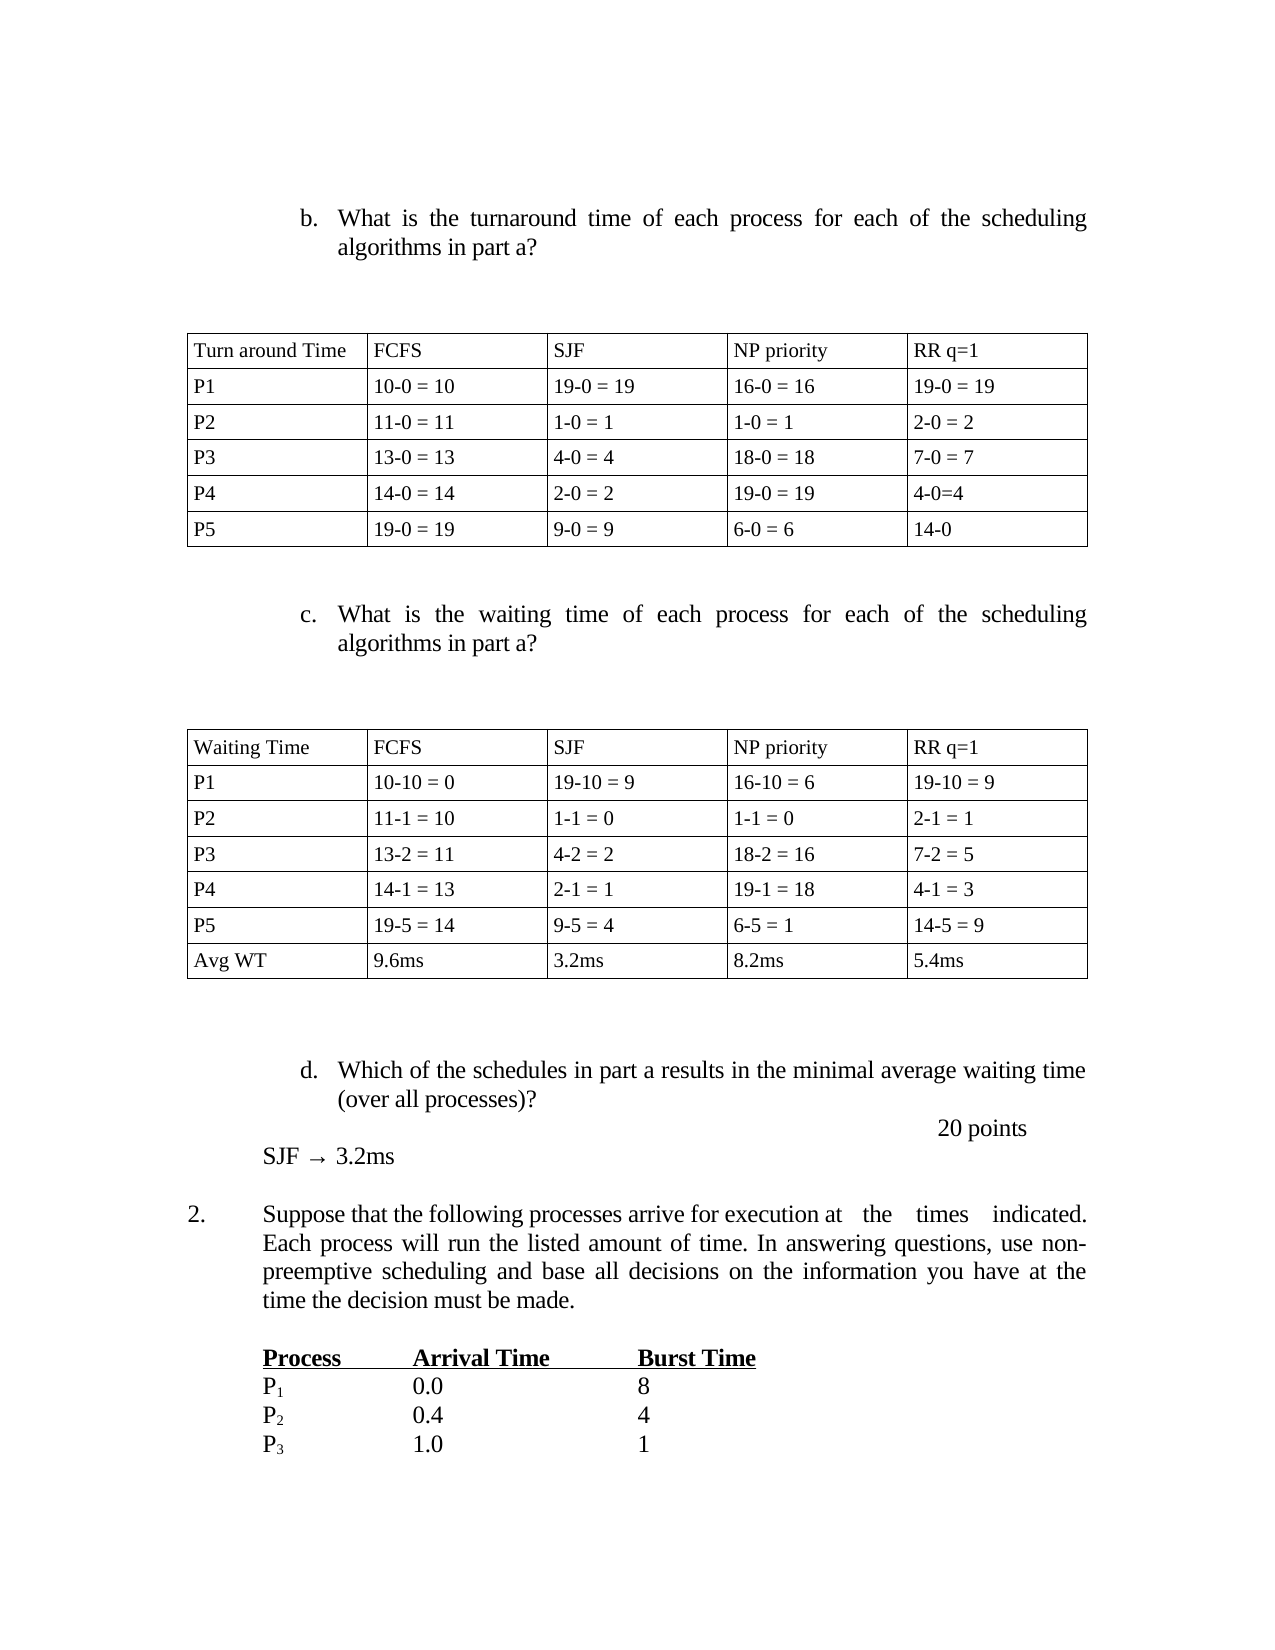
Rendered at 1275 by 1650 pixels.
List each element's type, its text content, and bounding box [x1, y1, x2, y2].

text SJF → 3.2ms [187, 1141, 1087, 1170]
table_header SJF [548, 730, 727, 764]
table_cell 2-1 = 1 [908, 801, 1087, 836]
table_header Turn around Time [188, 334, 367, 368]
table_cell P4 [188, 476, 367, 511]
table_cell P5 [188, 908, 367, 943]
table_header FCFS [368, 334, 547, 368]
table_cell 1-0 = 1 [548, 405, 727, 439]
table_cell P1 [188, 766, 367, 800]
table_header Waiting Time [188, 730, 367, 764]
table_header NP priority [728, 334, 907, 368]
text Process Arrival Time Burst Time [187, 1343, 1087, 1371]
table_cell 6-0 = 6 [728, 512, 907, 546]
table_cell 18-2 = 16 [728, 837, 907, 871]
text 20 points [187, 1113, 1087, 1141]
list What is the waiting time of each process for each of the scheduling algorithms in part a? [300, 599, 1087, 657]
table_cell 16-0 = 16 [728, 369, 907, 404]
table_cell 19-5 = 14 [368, 908, 547, 943]
table_cell 9.6ms [368, 944, 547, 978]
table_cell 4-2 = 2 [548, 837, 727, 871]
table_header SJF [548, 334, 727, 368]
table_cell 19-10 = 9 [908, 766, 1087, 800]
table_cell 2-0 = 2 [548, 476, 727, 511]
table_cell 4-1 = 3 [908, 872, 1087, 907]
table_cell P2 [188, 405, 367, 439]
table_cell 19-0 = 19 [908, 369, 1087, 404]
table_cell 14-5 = 9 [908, 908, 1087, 943]
table_cell 13-0 = 13 [368, 440, 547, 475]
table_cell 6-5 = 1 [728, 908, 907, 943]
table_cell 8.2ms [728, 944, 907, 978]
table_cell 18-0 = 18 [728, 440, 907, 475]
table_cell 4-0 = 4 [548, 440, 727, 475]
table_cell 19-1 = 18 [728, 872, 907, 907]
text P1 0.0 8 [187, 1371, 1087, 1400]
list Which of the schedules in part a results in the minimal average waiting time (over all processes)? [300, 1055, 1087, 1113]
table_cell 1-0 = 1 [728, 405, 907, 439]
table_cell 14-0 = 14 [368, 476, 547, 511]
table_cell P3 [188, 837, 367, 871]
table_cell 19-0 = 19 [368, 512, 547, 546]
table_header NP priority [728, 730, 907, 764]
table_cell 19-0 = 19 [548, 369, 727, 404]
table_cell 11-0 = 11 [368, 405, 547, 439]
table_cell 14-1 = 13 [368, 872, 547, 907]
table_cell 16-10 = 6 [728, 766, 907, 800]
table_cell 2-1 = 1 [548, 872, 727, 907]
table_cell 7-2 = 5 [908, 837, 1087, 871]
table_cell 1-1 = 0 [728, 801, 907, 836]
table_header RR q=1 [908, 730, 1087, 764]
table_cell P4 [188, 872, 367, 907]
table_cell Avg WT [188, 944, 367, 978]
table_cell 4-0=4 [908, 476, 1087, 511]
table_cell 19-0 = 19 [728, 476, 907, 511]
table_cell 2-0 = 2 [908, 405, 1087, 439]
table_cell 10-10 = 0 [368, 766, 547, 800]
table_cell 9-5 = 4 [548, 908, 727, 943]
table_cell 14-0 [908, 512, 1087, 546]
table_cell 10-0 = 10 [368, 369, 547, 404]
table_cell 5.4ms [908, 944, 1087, 978]
table_cell 11-1 = 10 [368, 801, 547, 836]
table_cell 7-0 = 7 [908, 440, 1087, 475]
table_cell P2 [188, 801, 367, 836]
text 2. Suppose that the following processes arrive for execution at the times indicated. Each process will run the listed amount of time. In answering questions, use non-preemptive scheduling and base all decisions on the information you have at the time the decision must be made. [187, 1199, 1087, 1314]
table_cell P5 [188, 512, 367, 546]
table_cell 3.2ms [548, 944, 727, 978]
table_cell P3 [188, 440, 367, 475]
list What is the turnaround time of each process for each of the scheduling algorithms in part a? [300, 203, 1087, 260]
table_cell 9-0 = 9 [548, 512, 727, 546]
table_cell 19-10 = 9 [548, 766, 727, 800]
table_cell 13-2 = 11 [368, 837, 547, 871]
table_header FCFS [368, 730, 547, 764]
text P2 0.4 4 [187, 1400, 1087, 1429]
table_cell 1-1 = 0 [548, 801, 727, 836]
table_header RR q=1 [908, 334, 1087, 368]
table_cell P1 [188, 369, 367, 404]
text P3 1.0 1 [187, 1429, 1087, 1458]
